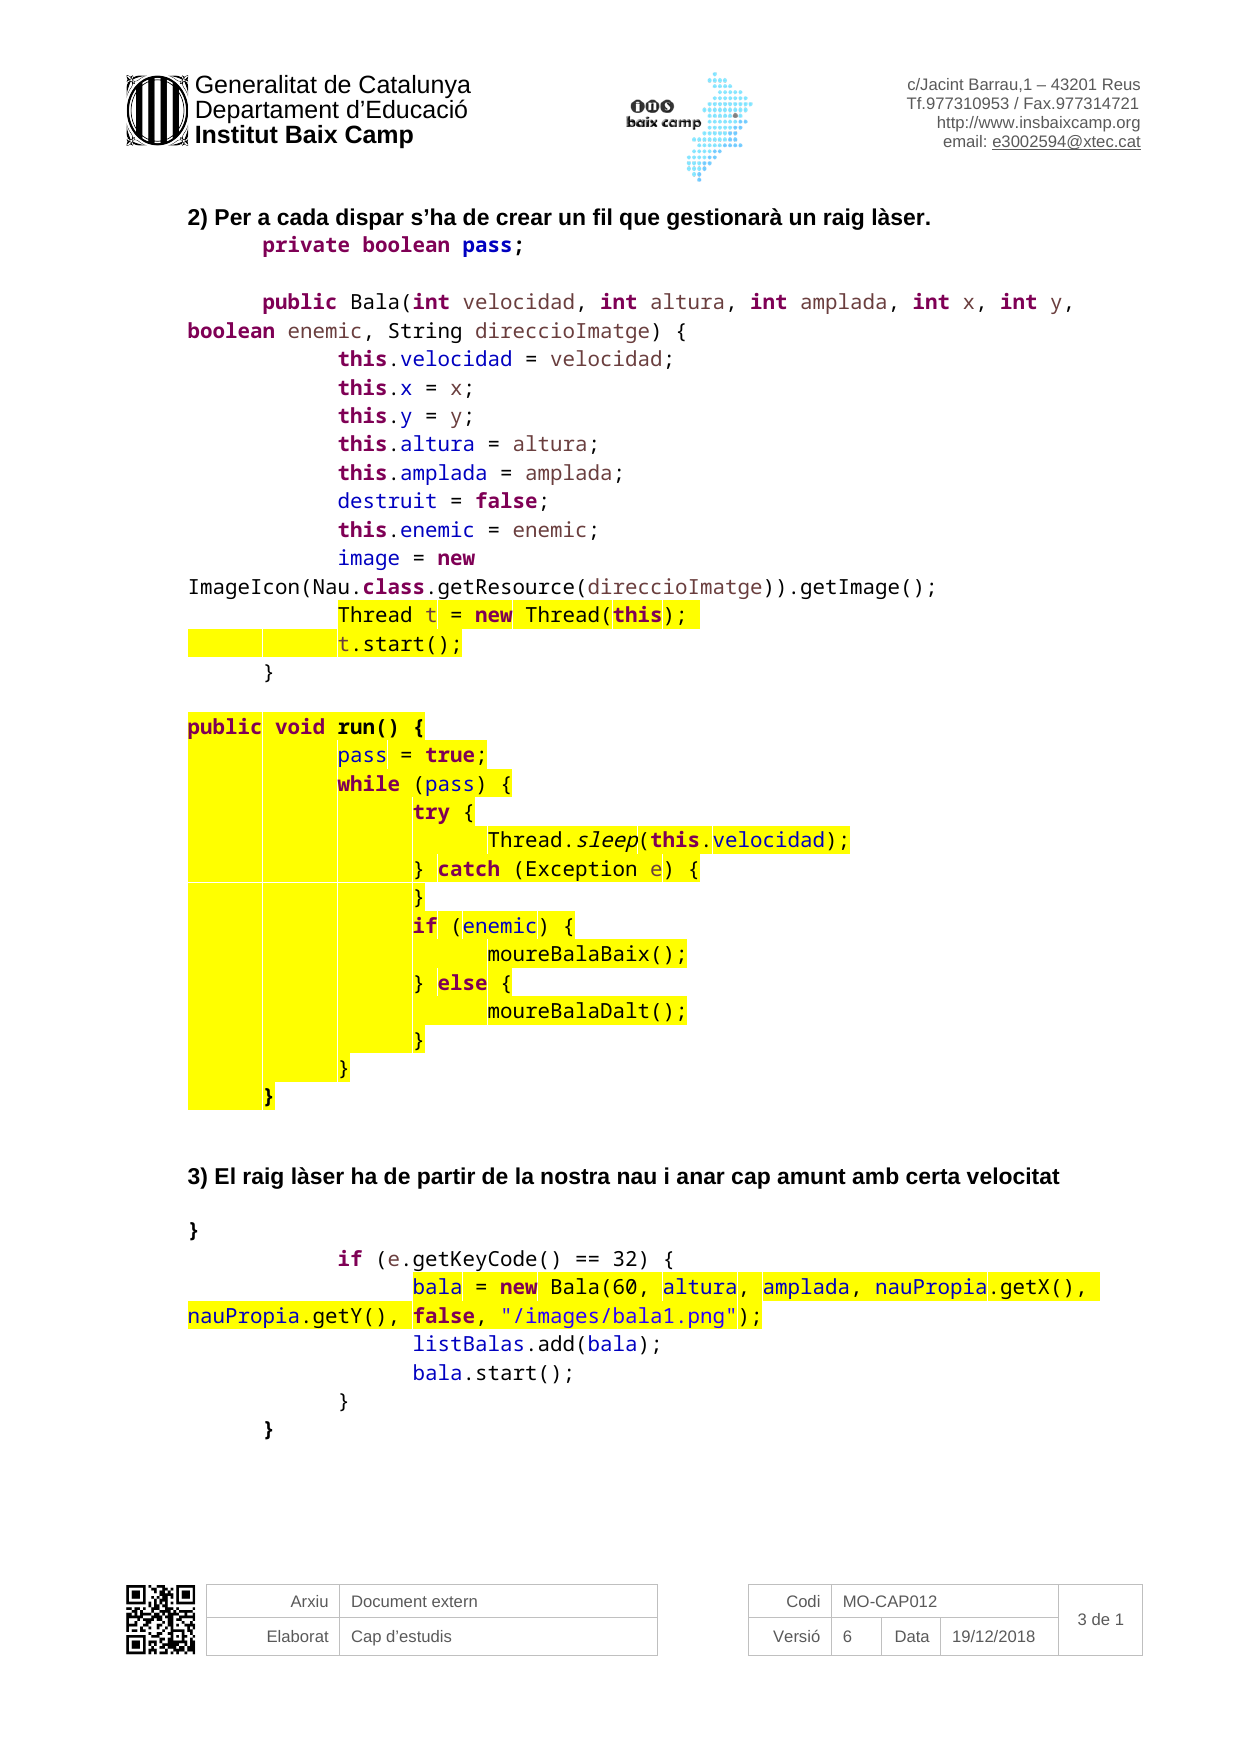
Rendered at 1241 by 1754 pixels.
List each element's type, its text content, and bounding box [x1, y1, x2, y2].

picture [126, 75, 189, 146]
text this.x = x; [187, 373, 1137, 401]
text bala.start(); [187, 1358, 1137, 1386]
text Thread t = new Thread(this); [187, 600, 1137, 629]
text } else { [187, 968, 1137, 996]
text 3) El raig làser ha de partir de la nostra nau i anar cap amunt amb certa velocitat [187, 1163, 1137, 1189]
text if (enemic) { [187, 911, 1137, 939]
text public Bala(int velocidad, int altura, int amplada, int x, int y, boolean enemic, String direccioImatge) { [187, 287, 1137, 344]
text } [187, 882, 1137, 911]
text } [187, 1082, 1137, 1110]
text image = new ImageIcon(Nau.class.getResource(direccioImatge)).getImage(); [187, 543, 1137, 600]
text } [187, 1414, 1137, 1443]
text pass = true; [187, 740, 1137, 769]
text } [187, 1215, 1137, 1244]
text try { [187, 797, 1137, 826]
text } catch (Exception e) { [187, 854, 1137, 882]
text this.velocidad = velocidad; [187, 344, 1137, 373]
picture [621, 58, 754, 191]
text } [187, 657, 1137, 686]
text 2) Per a cada dispar s’ha de crear un fil que gestionarà un raig làser. [187, 204, 1137, 231]
text } [187, 1386, 1137, 1414]
text bala = new Bala(60, altura, amplada, nauPropia.getX(), nauPropia.getY(), false, "/images/bala1.png"); [187, 1272, 1137, 1329]
text this.enemic = enemic; [187, 515, 1137, 543]
text Thread.sleep(this.velocidad); [187, 826, 1137, 854]
text } [187, 1053, 1137, 1082]
text while (pass) { [187, 769, 1137, 797]
text this.amplada = amplada; [187, 458, 1137, 486]
text this.altura = altura; [187, 429, 1137, 458]
text destruit = false; [187, 486, 1137, 515]
text listBalas.add(bala); [187, 1329, 1137, 1358]
text public void run() { [187, 712, 1137, 740]
text this.y = y; [187, 401, 1137, 429]
text if (e.getKeyCode() == 32) { [187, 1244, 1137, 1272]
text moureBalaBaix(); [187, 939, 1137, 968]
text moureBalaDalt(); [187, 996, 1137, 1025]
text } [187, 1025, 1137, 1053]
text t.start(); [187, 629, 1137, 657]
text private boolean pass; [187, 231, 1137, 259]
